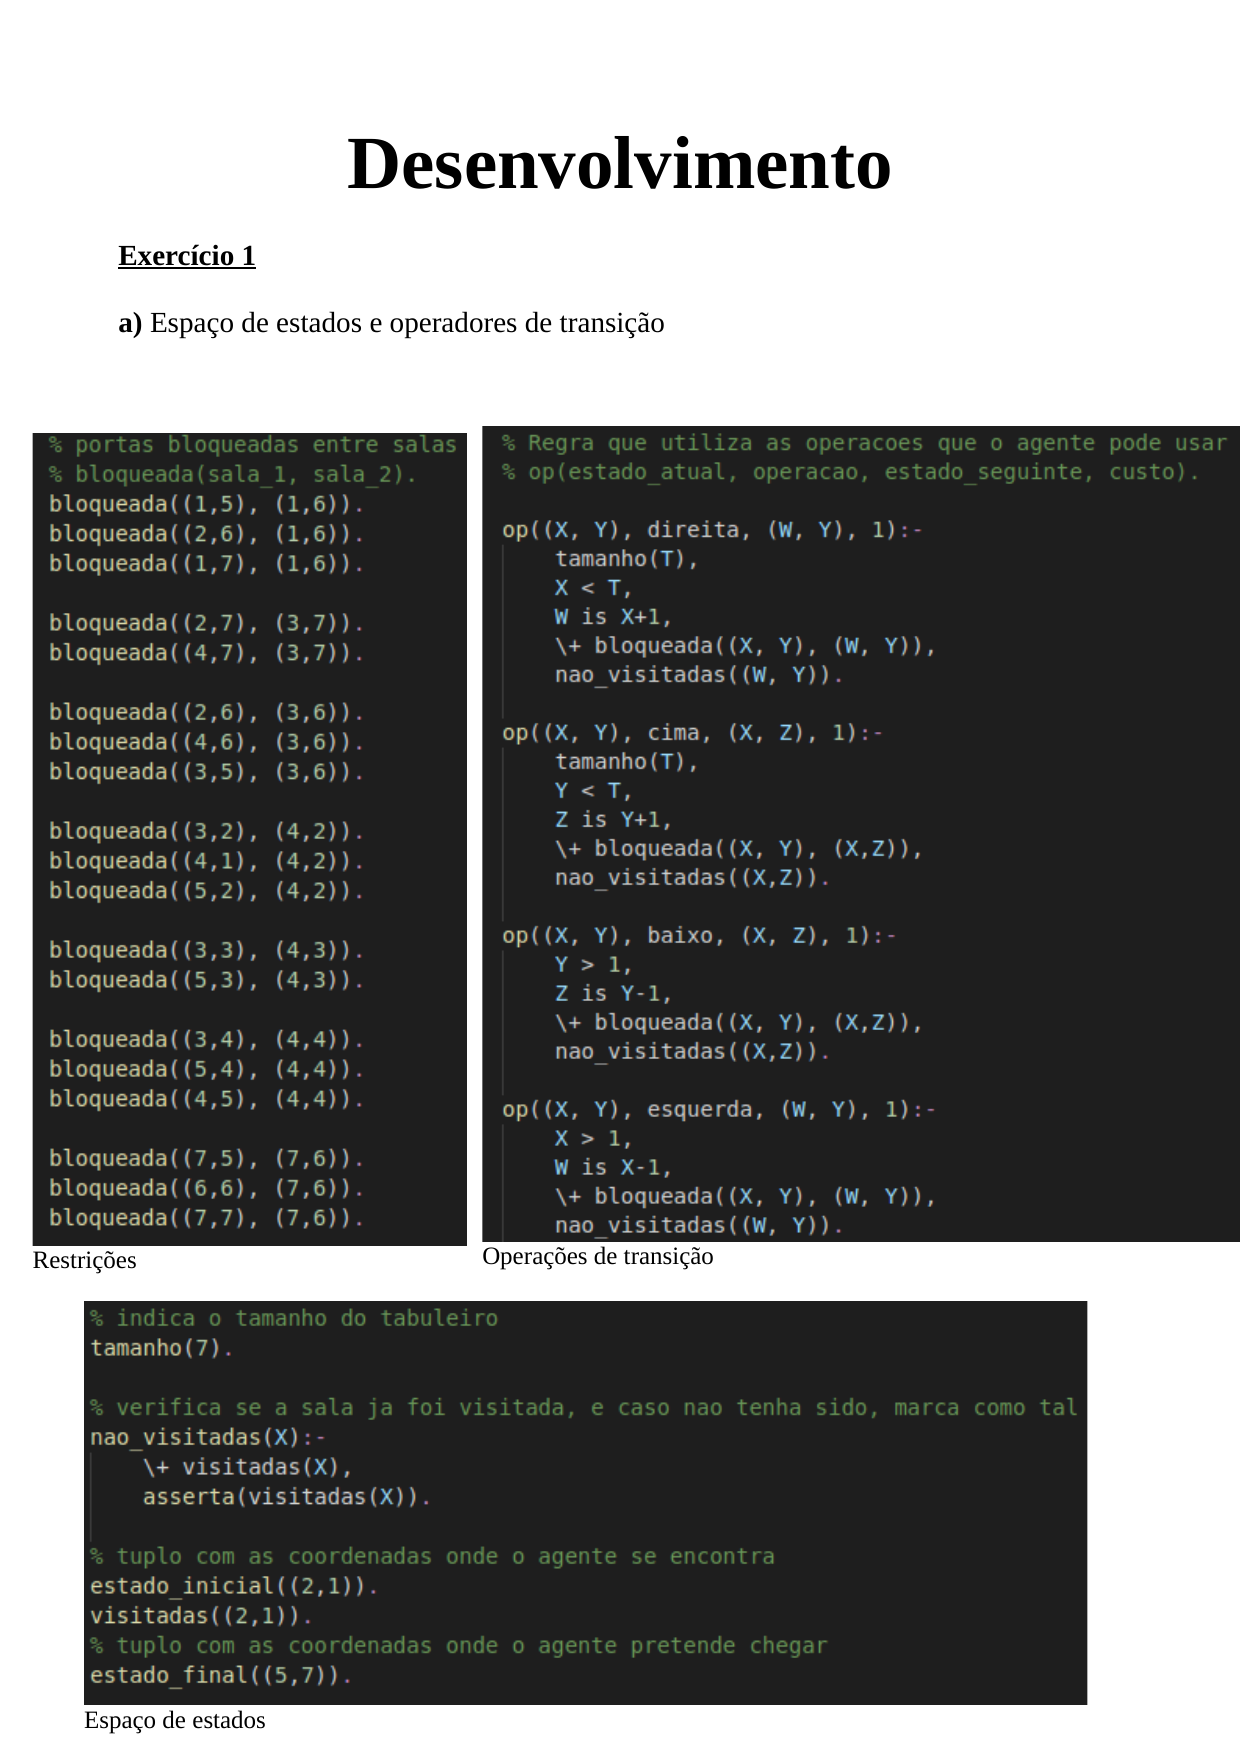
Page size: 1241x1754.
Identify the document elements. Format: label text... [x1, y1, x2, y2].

picture [84, 1301, 1088, 1705]
picture [482, 426, 1240, 1242]
picture [32, 433, 467, 1246]
text Desenvolvimento [118, 118, 1122, 204]
text a) Espaço de estados e operadores de transição [118, 305, 1122, 338]
text Exercício 1 [118, 238, 1122, 271]
